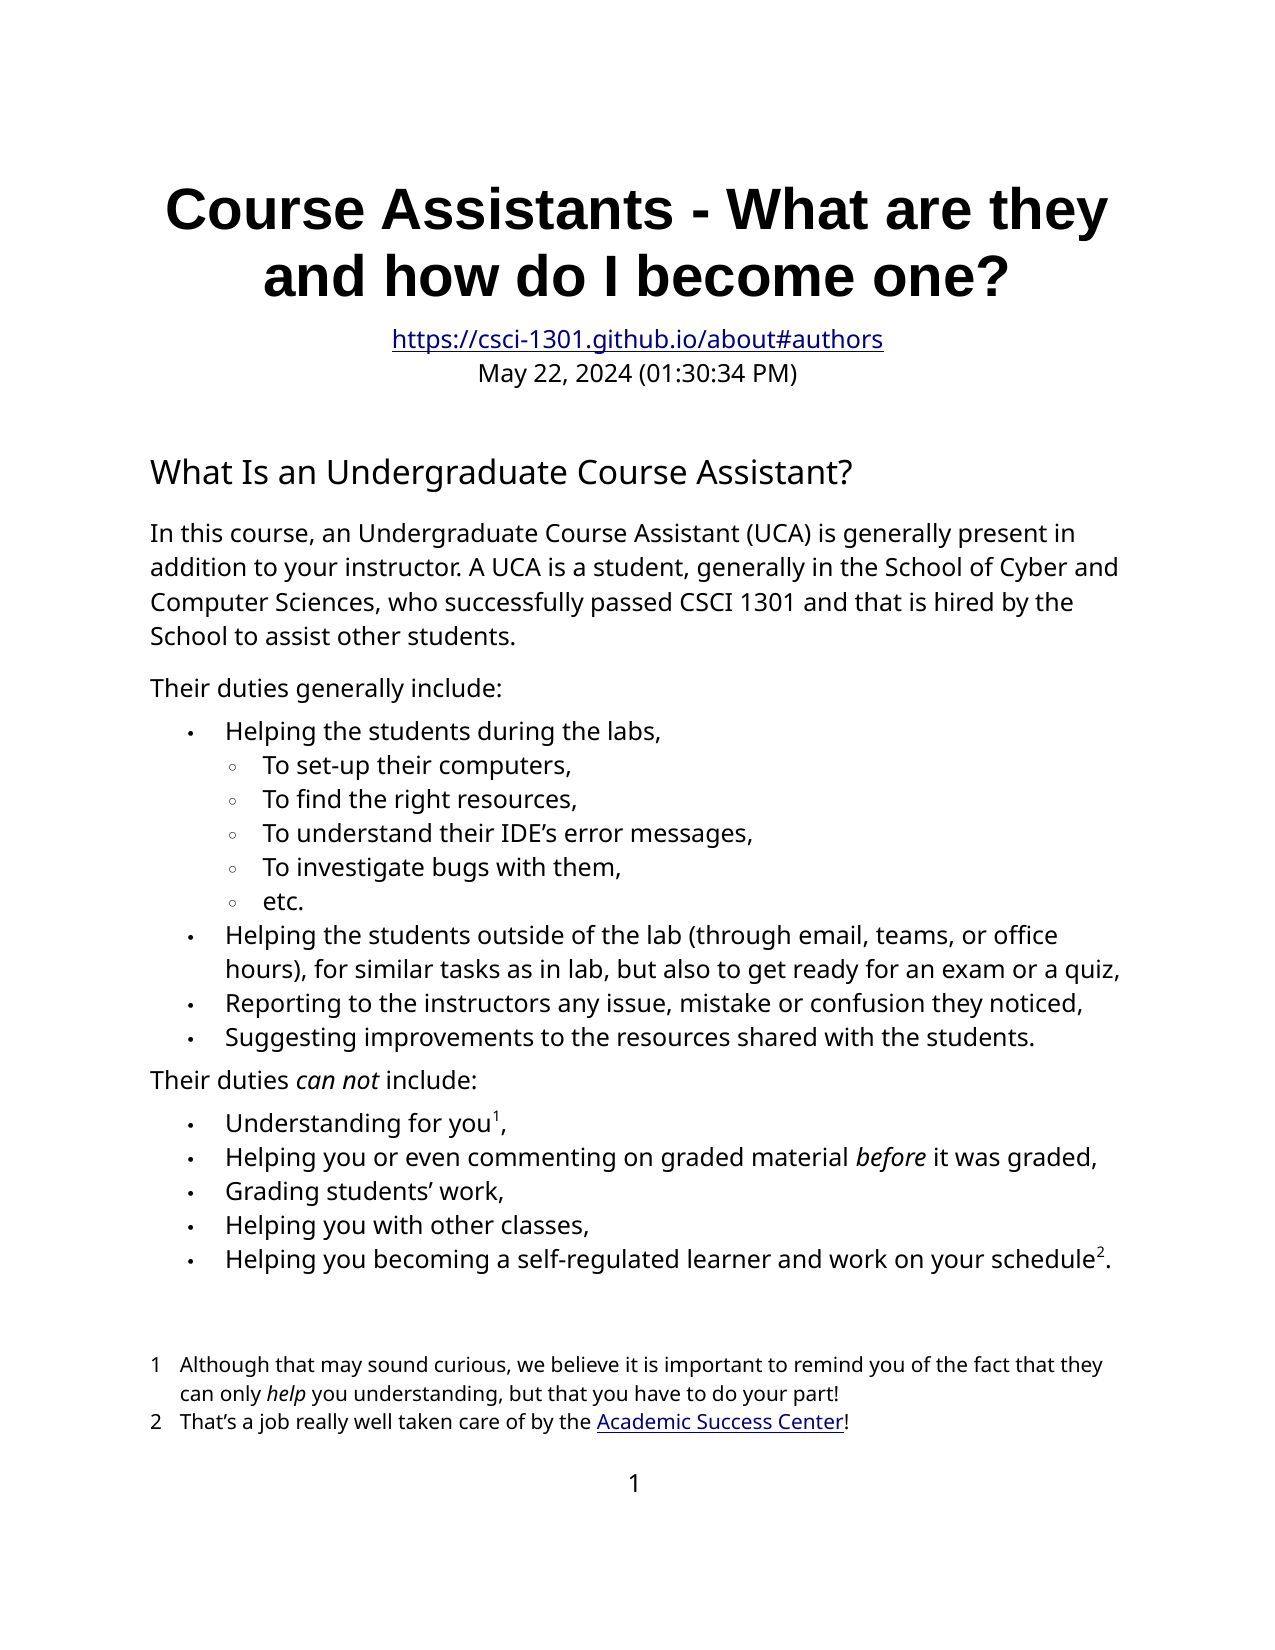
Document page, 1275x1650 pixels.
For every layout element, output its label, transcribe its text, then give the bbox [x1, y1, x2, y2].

list etc. [225, 883, 1125, 918]
list Although that may sound curious, we believe it is important to remind you of the fact that they can only help you understanding, but that you have to do your part! [150, 1351, 1125, 1407]
list Reporting to the instructors any issue, mistake or confusion they noticed, [187, 986, 1125, 1020]
text Their duties generally include: [150, 670, 1125, 704]
list Helping you with other classes, [187, 1208, 1125, 1242]
list To find the right resources, [225, 781, 1125, 815]
list Helping you or even commenting on graded material before it was graded, [187, 1140, 1125, 1174]
subtitle What Is an Undergraduate Course Assistant? [150, 449, 1125, 494]
list To understand their IDE’s error messages, [225, 815, 1125, 849]
list Understanding for you, [187, 1106, 1125, 1140]
list Suggesting improvements to the resources shared with the students. [187, 1020, 1125, 1054]
list To investigate bugs with them, [225, 849, 1125, 883]
title Course Assistants - What are they and how do I become one? [150, 175, 1125, 309]
text May 22, 2024 (01:30:34 PM) [150, 356, 1125, 390]
list Helping the students outside of the lab (through email, teams, or office hours), for similar tasks as in lab, but also to get ready for an exam or a quiz, [187, 918, 1125, 986]
list To set-up their computers, [225, 747, 1125, 781]
list Helping you becoming a self-regulated learner and work on your schedule. [187, 1242, 1125, 1276]
list That’s a job really well taken care of by the Academic Success Center! [150, 1407, 1125, 1436]
text https://csci-1301.github.io/about#authors [150, 322, 1125, 356]
list Helping the students during the labs, [187, 713, 1125, 747]
text In this course, an Undergraduate Course Assistant (UCA) is generally present in addition to your instructor. A UCA is a student, generally in the School of Cyber and Computer Sciences, who successfully passed CSCI 1301 and that is hired by the School to assist other students. [150, 516, 1125, 652]
text Their duties can not include: [150, 1063, 1125, 1097]
list Grading students’ work, [187, 1174, 1125, 1208]
